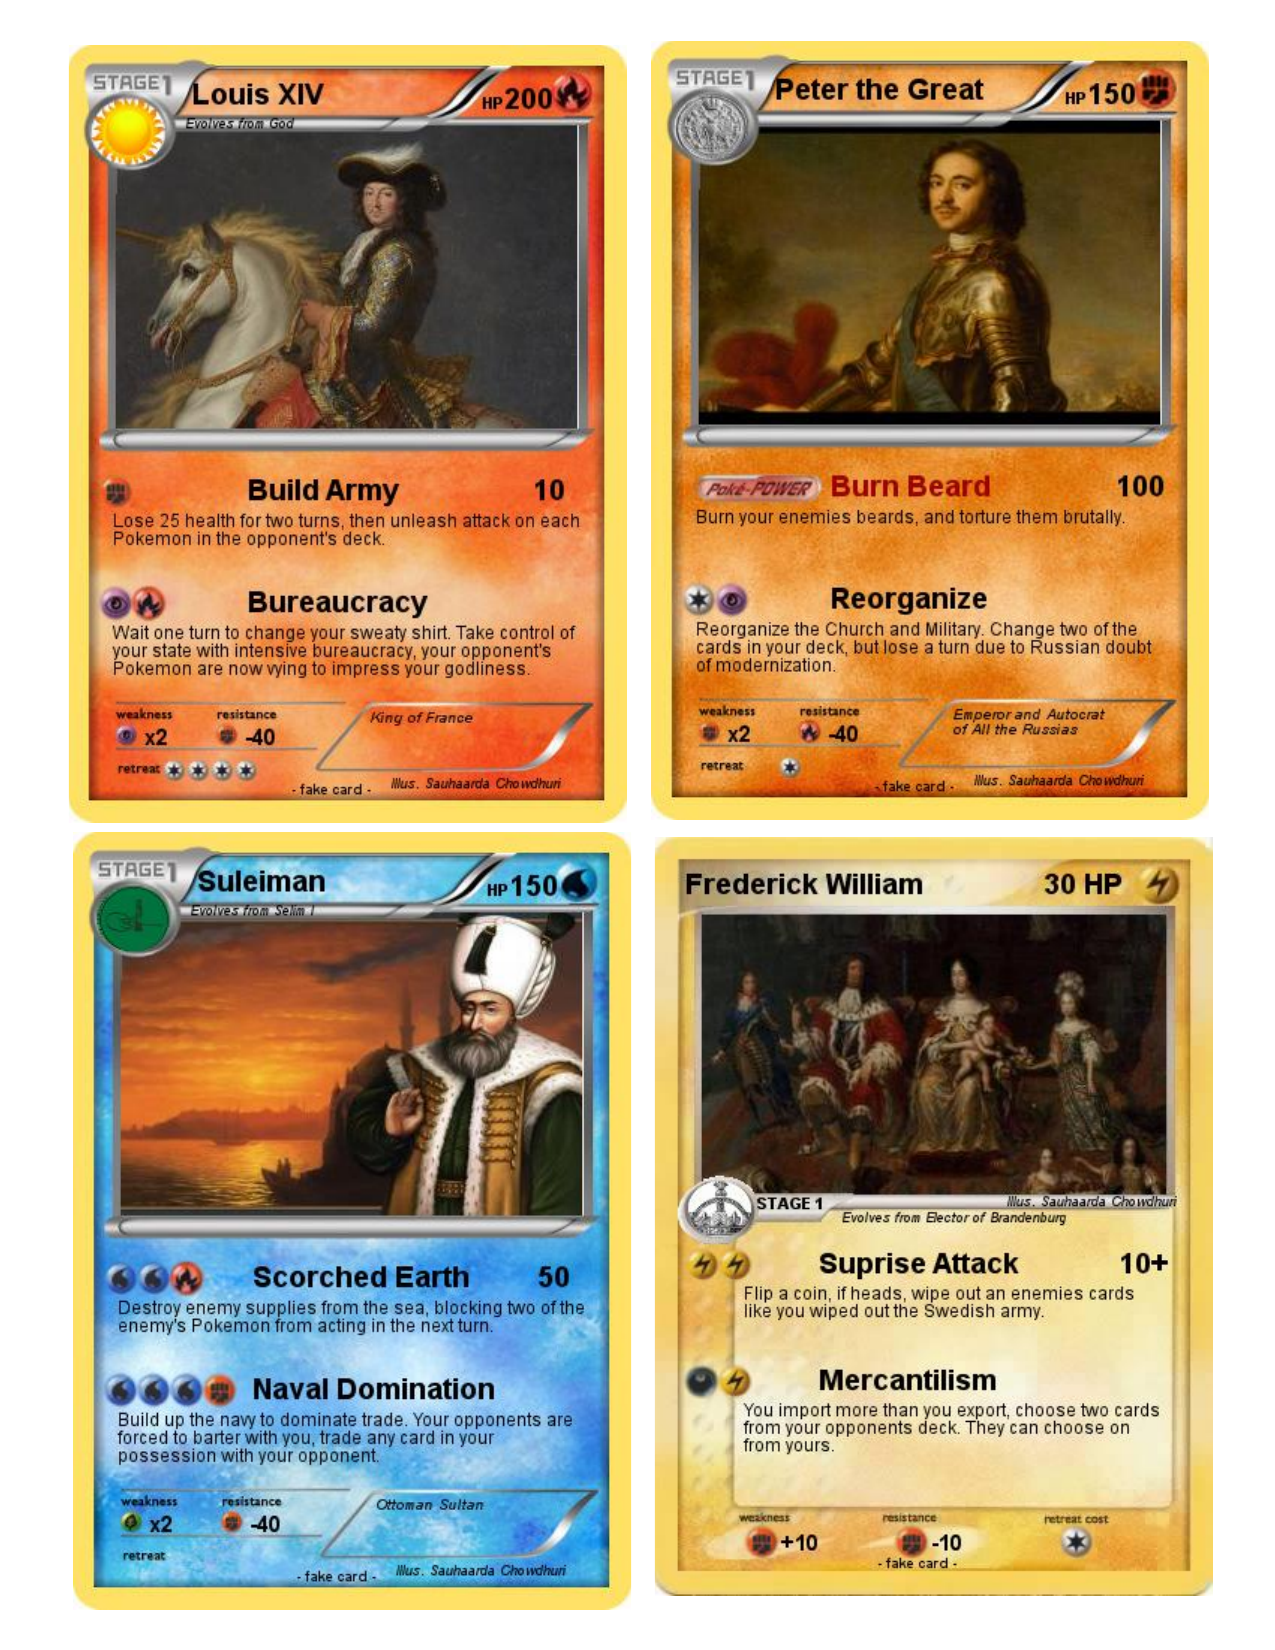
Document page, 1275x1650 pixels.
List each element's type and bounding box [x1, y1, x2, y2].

picture [651, 41, 1209, 820]
picture [654, 837, 1213, 1596]
picture [73, 832, 632, 1610]
picture [68, 45, 627, 823]
